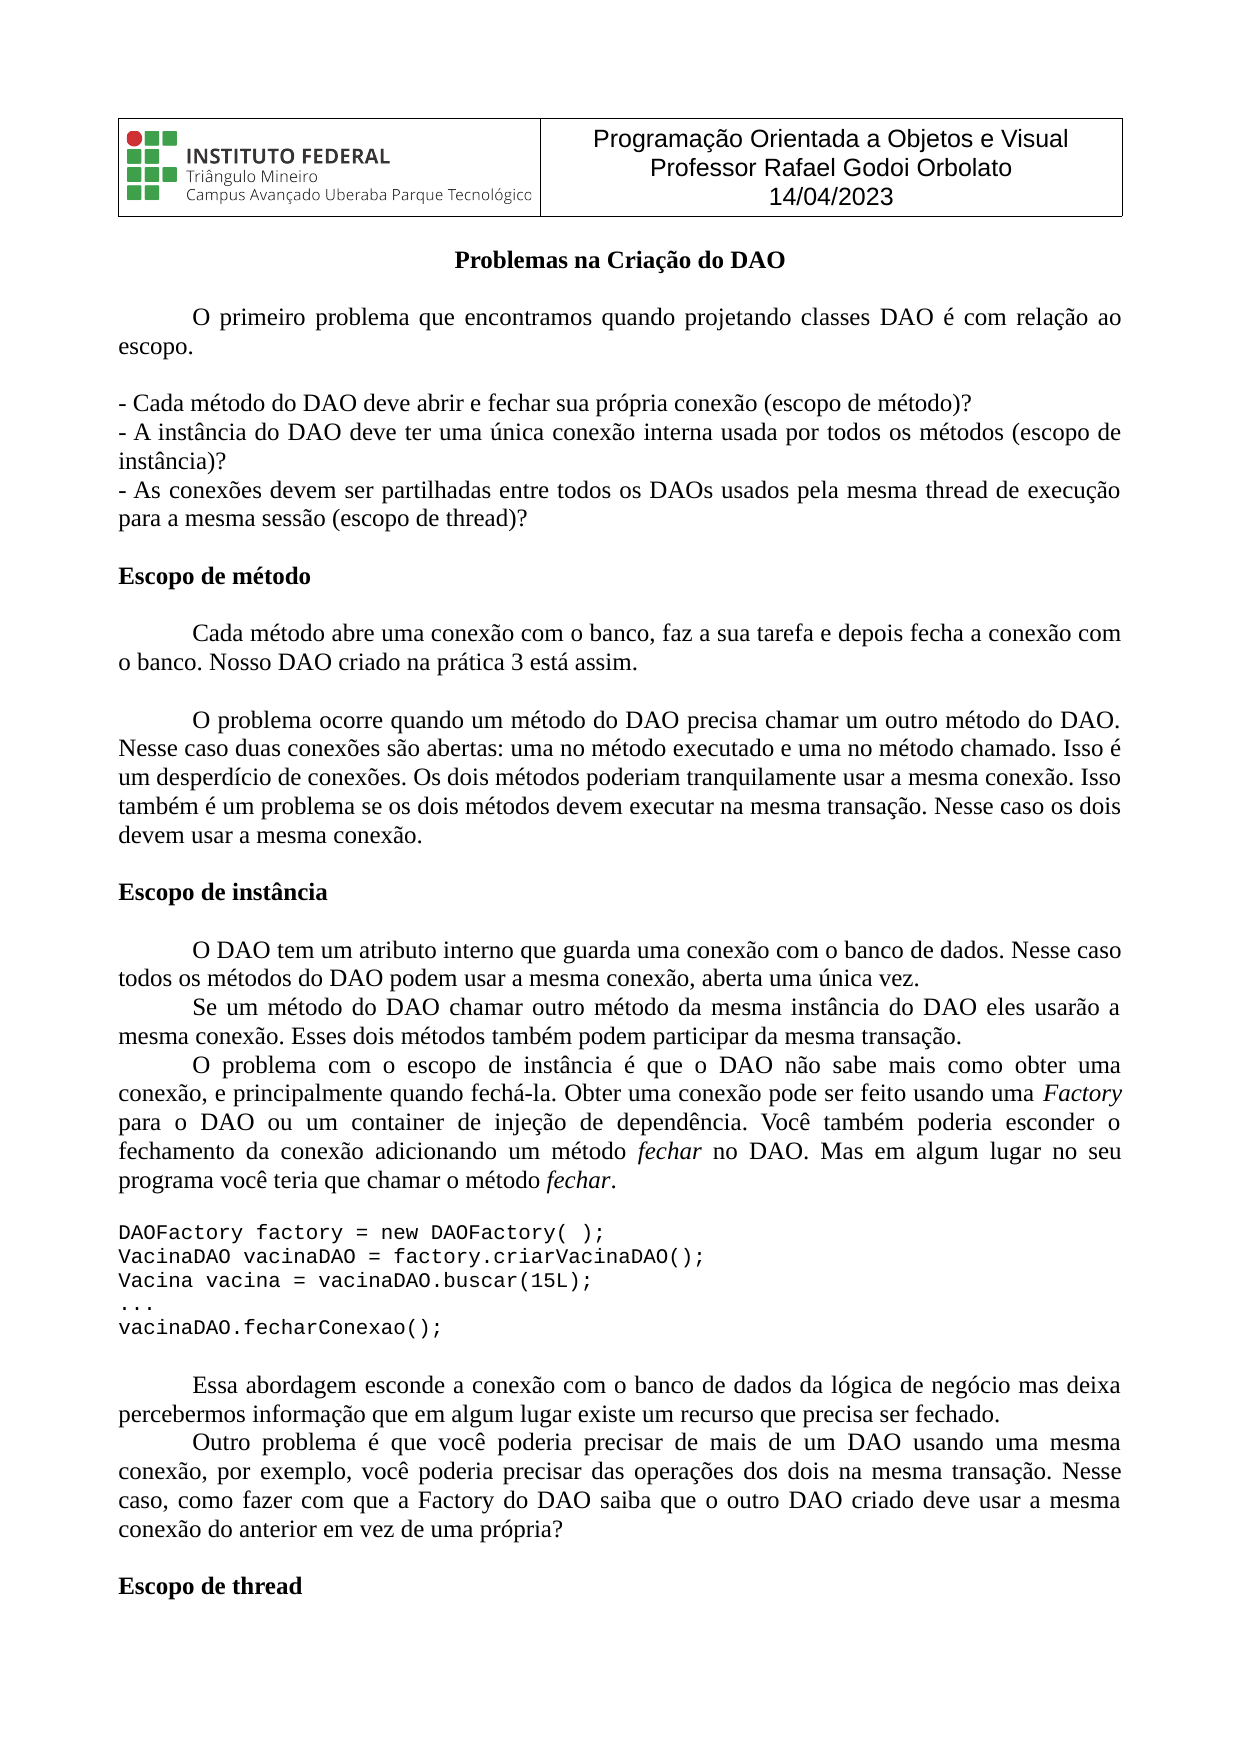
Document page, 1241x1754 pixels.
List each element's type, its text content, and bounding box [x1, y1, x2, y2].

text Escopo de método [118, 561, 1122, 590]
table_header [119, 119, 540, 216]
text ... [118, 1293, 1122, 1317]
text vacinaDAO.fecharConexao(); [118, 1317, 1122, 1341]
text - A instância do DAO deve ter uma única conexão interna usada por todos os métodos (escopo de instância)? [118, 417, 1122, 475]
text Escopo de thread [118, 1571, 1122, 1600]
text Vacina vacina = vacinaDAO.buscar(15L); [118, 1269, 1122, 1293]
text Cada método abre uma conexão com o banco, faz a sua tarefa e depois fecha a conexão com o banco. Nosso DAO criado na prática 3 está assim. [118, 618, 1122, 676]
text Se um método do DAO chamar outro método da mesma instância do DAO eles usarão a mesma conexão. Esses dois métodos também podem participar da mesma transação. [118, 992, 1122, 1050]
text DAOFactory factory = new DAOFactory( ); [118, 1222, 1122, 1246]
text Problemas na Criação do DAO [118, 245, 1122, 273]
text Outro problema é que você poderia precisar de mais de um DAO usando uma mesma conexão, por exemplo, você poderia precisar das operações dos dois na mesma transação. Nesse caso, como fazer com que a Factory do DAO saiba que o outro DAO criado deve usar a mesma conexão do anterior em vez de uma própria? [118, 1427, 1122, 1542]
text VacinaDAO vacinaDAO = factory.criarVacinaDAO(); [118, 1246, 1122, 1269]
text O primeiro problema que encontramos quando projetando classes DAO é com relação ao escopo. [118, 302, 1122, 360]
text O problema ocorre quando um método do DAO precisa chamar um outro método do DAO. Nesse caso duas conexões são abertas: uma no método executado e uma no método chamado. Isso é um desperdício de conexões. Os dois métodos poderiam tranquilamente usar a mesma conexão. Isso também é um problema se os dois métodos devem executar na mesma transação. Nesse caso os dois devem usar a mesma conexão. [118, 705, 1122, 848]
text - As conexões devem ser partilhadas entre todos os DAOs usados pela mesma thread de execução para a mesma sessão (escopo de thread)? [118, 475, 1122, 532]
table_header Programação Orientada a Objetos e Visual Professor Rafael Godoi Orbolato 14/04/2023 [541, 119, 1122, 216]
text Escopo de instância [118, 877, 1122, 906]
picture [126, 131, 532, 204]
text O DAO tem um atributo interno que guarda uma conexão com o banco de dados. Nesse caso todos os métodos do DAO podem usar a mesma conexão, aberta uma única vez. [118, 935, 1122, 992]
text - Cada método do DAO deve abrir e fechar sua própria conexão (escopo de método)? [118, 388, 1122, 417]
text Essa abordagem esconde a conexão com o banco de dados da lógica de negócio mas deixa percebermos informação que em algum lugar existe um recurso que precisa ser fechado. [118, 1370, 1122, 1427]
text O problema com o escopo de instância é que o DAO não sabe mais como obter uma conexão, e principalmente quando fechá-la. Obter uma conexão pode ser feito usando uma Factory para o DAO ou um container de injeção de dependência. Você também poderia esconder o fechamento da conexão adicionando um método fechar no DAO. Mas em algum lugar no seu programa você teria que chamar o método fechar. [118, 1050, 1122, 1193]
